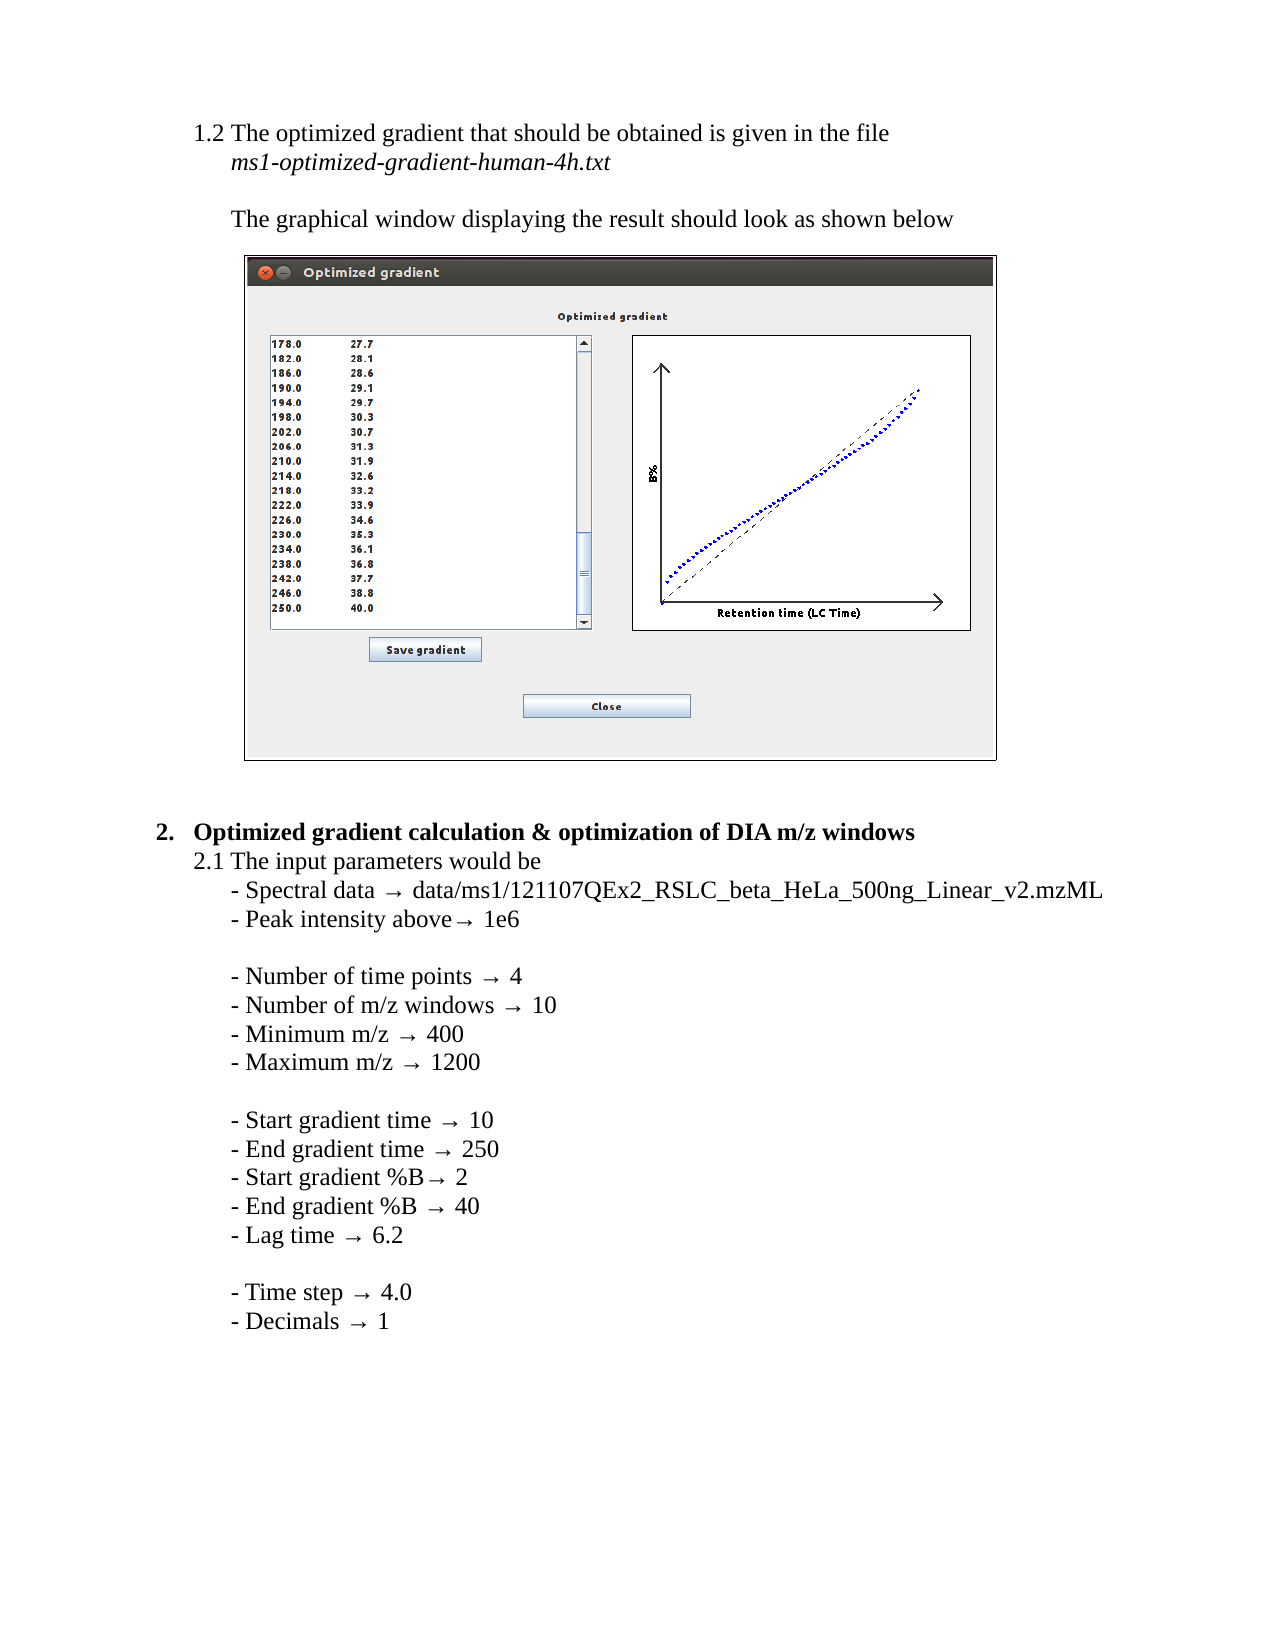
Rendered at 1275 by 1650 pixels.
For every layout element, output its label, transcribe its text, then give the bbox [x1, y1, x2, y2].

picture [386, 257, 975, 757]
list ms1-optimized-gradient-human-4h.txt [193, 147, 1157, 176]
list - Start gradient %B→ 2 [193, 1162, 1157, 1191]
list The optimized gradient that should be obtained is given in the file [193, 118, 1157, 147]
list - Maximum m/z → 1200 [193, 1047, 1157, 1076]
list - Number of m/z windows → 10 [193, 990, 1157, 1019]
list - Minimum m/z → 400 [193, 1019, 1157, 1047]
list 2.1 The input parameters would be [156, 846, 1157, 875]
list - Peak intensity above→ 1e6 [193, 904, 1157, 932]
list - End gradient time → 250 [193, 1134, 1157, 1162]
list - End gradient %B → 40 [193, 1191, 1157, 1220]
list - Decimals → 1 [193, 1306, 1157, 1335]
list - Lag time → 6.2 [193, 1220, 1157, 1249]
list - Number of time points → 4 [193, 961, 1157, 990]
list - Time step → 4.0 [193, 1277, 1157, 1306]
list The graphical window displaying the result should look as shown below [193, 204, 1157, 233]
list - Start gradient time → 10 [193, 1105, 1157, 1134]
list Optimized gradient calculation & optimization of DIA m/z windows [156, 817, 1157, 846]
list - Spectral data → data/ms1/121107QEx2_RSLC_beta_HeLa_500ng_Linear_v2.mzML [193, 875, 1157, 904]
